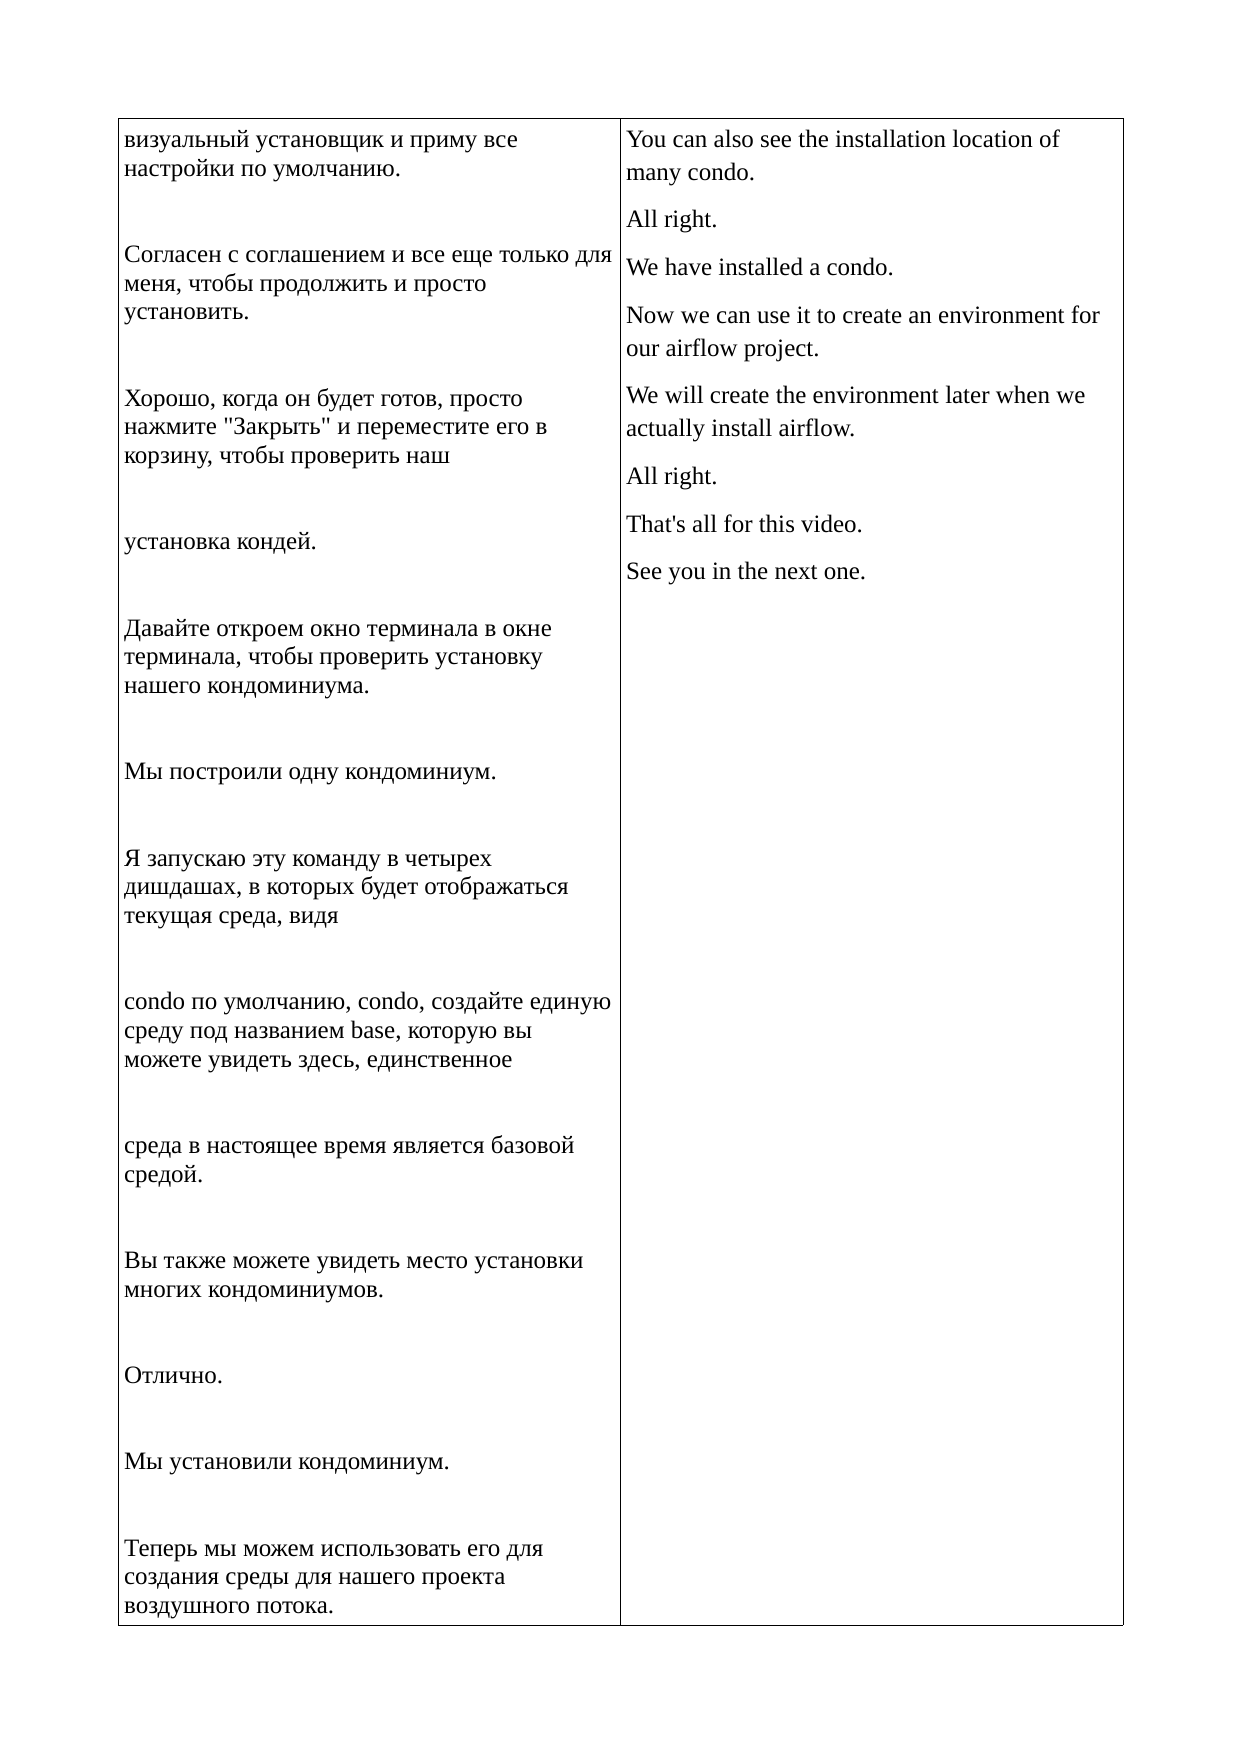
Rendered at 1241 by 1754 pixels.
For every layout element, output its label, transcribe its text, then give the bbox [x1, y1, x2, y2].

table_cell визуальный установщик и приму все настройки по умолчанию. Согласен с соглашением и все еще только для меня, чтобы продолжить и просто установить. Хорошо, когда он будет готов, просто нажмите "Закрыть" и переместите его в корзину, чтобы проверить наш установка кондей. Давайте откроем окно терминала в окне терминала, чтобы проверить установку нашего кондоминиума. Мы построили одну кондоминиум. Я запускаю эту команду в четырех дишдашах, в которых будет отображаться текущая среда, видя condo по умолчанию, condo, создайте единую среду под названием base, которую вы можете увидеть здесь, единственное среда в настоящее время является базовой средой. Вы также можете увидеть место установки многих кондоминиумов. Отлично. Мы установили кондоминиум. Теперь мы можем использовать его для создания среды для нашего проекта воздушного потока. [119, 119, 620, 1625]
table_cell You can also see the installation location of many condo. All right. We have installed a condo. Now we can use it to create an environment for our airflow project. We will create the environment later when we actually install airflow. All right. That's all for this video. See you in the next one. [621, 119, 1123, 1625]
